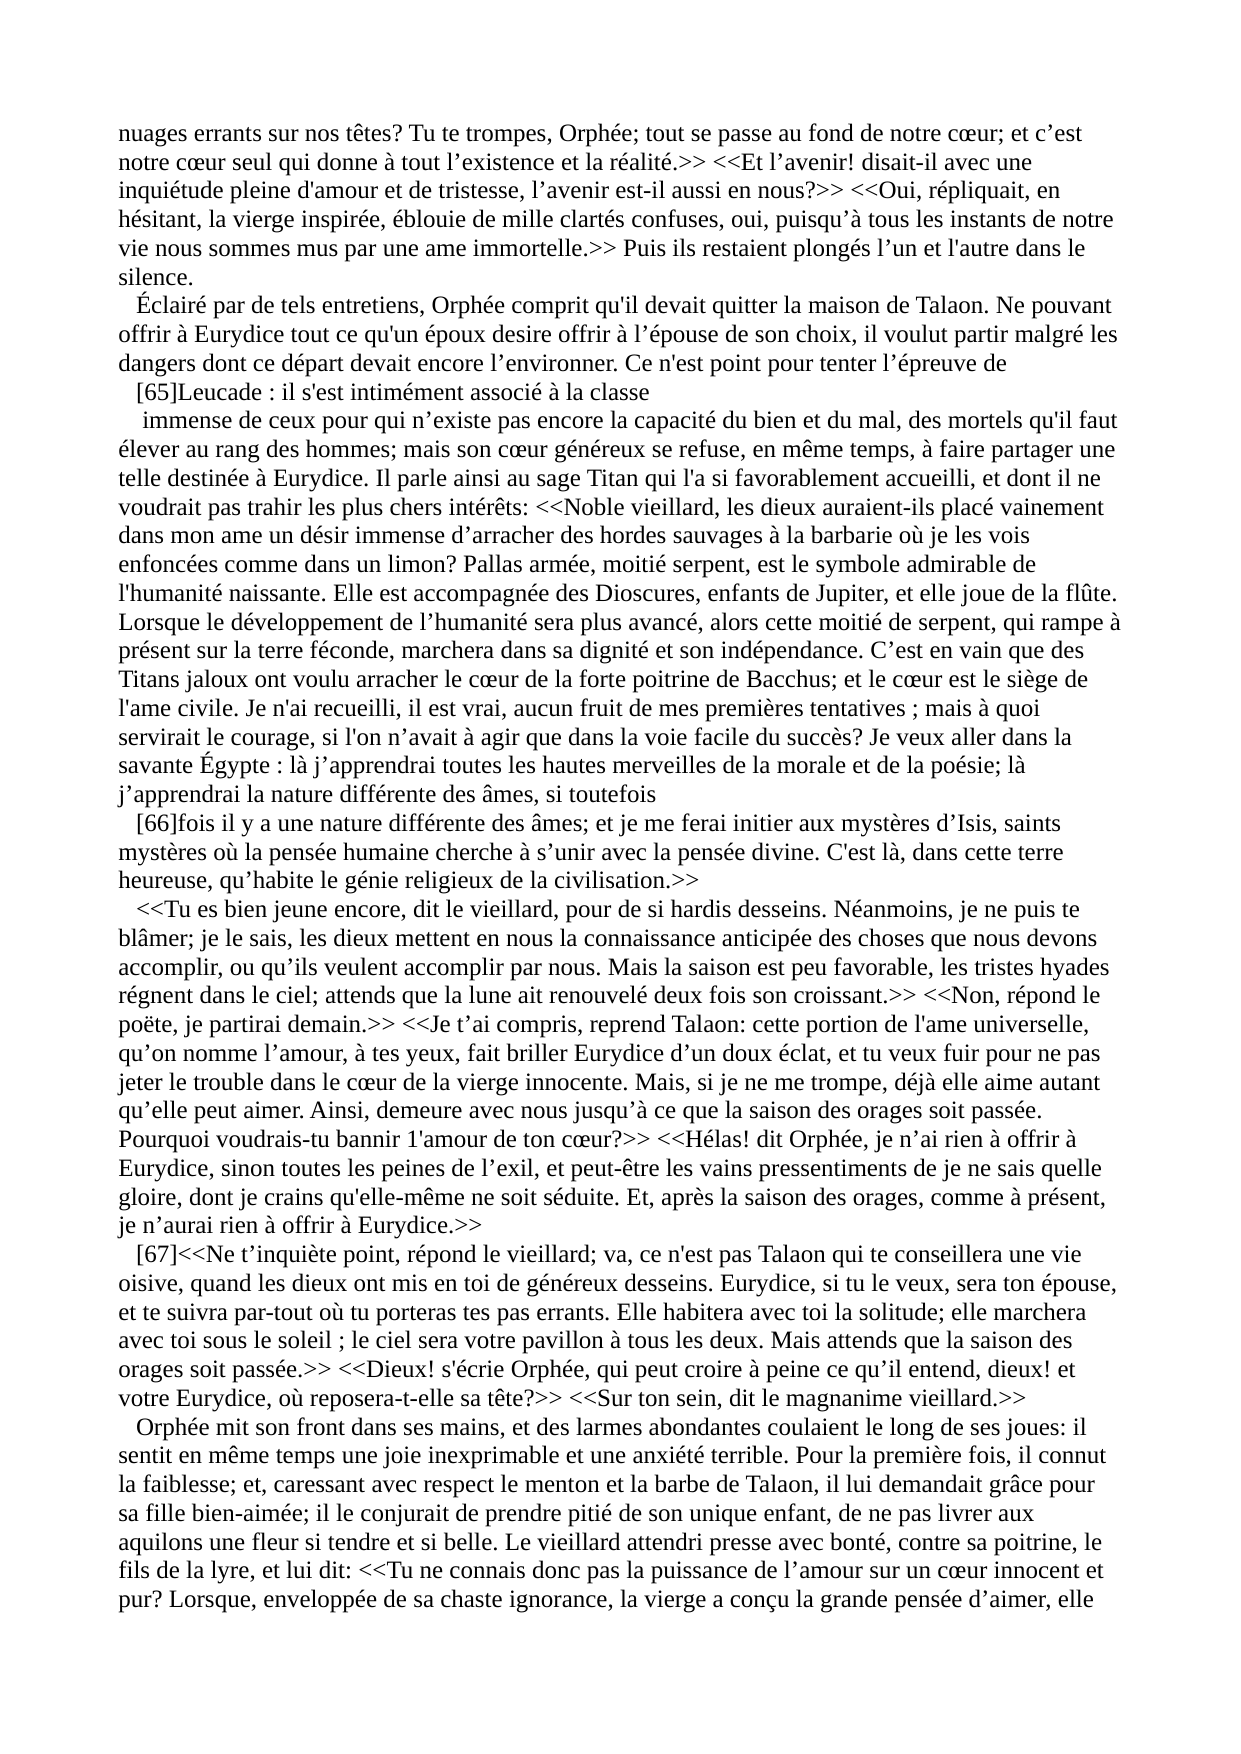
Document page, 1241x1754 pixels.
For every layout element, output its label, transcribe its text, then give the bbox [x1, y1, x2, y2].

text [66]fois il y a une nature différente des âmes; et je me ferai initier aux mystères d’Isis, saints mystères où la pensée humaine cherche à s’unir avec la pensée divine. C'est là, dans cette terre heureuse, qu’habite le génie religieux de la civilisation.>> [118, 808, 1122, 894]
text <<Tu es bien jeune encore, dit le vieillard, pour de si hardis desseins. Néanmoins, je ne puis te blâmer; je le sais, les dieux mettent en nous la connaissance anticipée des choses que nous devons accomplir, ou qu’ils veulent accomplir par nous. Mais la saison est peu favorable, les tristes hyades régnent dans le ciel; attends que la lune ait renouvelé deux fois son croissant.>> <<Non, répond le poëte, je partirai demain.>> <<Je t’ai compris, reprend Talaon: cette portion de l'ame universelle, qu’on nomme l’amour, à tes yeux, fait briller Eurydice d’un doux éclat, et tu veux fuir pour ne pas jeter le trouble dans le cœur de la vierge innocente. Mais, si je ne me trompe, déjà elle aime autant qu’elle peut aimer. Ainsi, demeure avec nous jusqu’à ce que la saison des orages soit passée. Pourquoi voudrais-tu bannir 1'amour de ton cœur?>> <<Hélas! dit Orphée, je n’ai rien à offrir à Eurydice, sinon toutes les peines de l’exil, et peut-être les vains pressentiments de je ne sais quelle gloire, dont je crains qu'elle-même ne soit séduite. Et, après la saison des orages, comme à présent, je n’aurai rien à offrir à Eurydice.>> [118, 894, 1122, 1239]
text [67]<<Ne t’inquiète point, répond le vieillard; va, ce n'est pas Talaon qui te conseillera une vie oisive, quand les dieux ont mis en toi de généreux desseins. Eurydice, si tu le veux, sera ton épouse, et te suivra par-tout où tu porteras tes pas errants. Elle habitera avec toi la solitude; elle marchera avec toi sous le soleil ; le ciel sera votre pavillon à tous les deux. Mais attends que la saison des orages soit passée.>> <<Dieux! s'écrie Orphée, qui peut croire à peine ce qu’il entend, dieux! et votre Eurydice, où reposera-t-elle sa tête?>> <<Sur ton sein, dit le magnanime vieillard.>> [118, 1239, 1122, 1412]
text nuages errants sur nos têtes? Tu te trompes, Orphée; tout se passe au fond de notre cœur; et c’est notre cœur seul qui donne à tout l’existence et la réalité.>> <<Et l’avenir! disait-il avec une inquiétude pleine d'amour et de tristesse, l’avenir est-il aussi en nous?>> <<Oui, répliquait, en hésitant, la vierge inspirée, éblouie de mille clartés confuses, oui, puisqu’à tous les instants de notre vie nous sommes mus par une ame immortelle.>> Puis ils restaient plongés l’un et l'autre dans le silence. [118, 118, 1122, 291]
text [65]Leucade : il s'est intimément associé à la classe [118, 377, 1122, 406]
text Orphée mit son front dans ses mains, et des larmes abondantes coulaient le long de ses joues: il sentit en même temps une joie inexprimable et une anxiété terrible. Pour la première fois, il connut la faiblesse; et, caressant avec respect le menton et la barbe de Talaon, il lui demandait grâce pour sa fille bien-aimée; il le conjurait de prendre pitié de son unique enfant, de ne pas livrer aux aquilons une fleur si tendre et si belle. Le vieillard attendri presse avec bonté, contre sa poitrine, le fils de la lyre, et lui dit: <<Tu ne connais donc pas la puissance de l’amour sur un cœur innocent et pur? Lorsque, enveloppée de sa chaste ignorance, la vierge a conçu la grande pensée d’aimer, elle [118, 1412, 1122, 1613]
text immense de ceux pour qui n’existe pas encore la capacité du bien et du mal, des mortels qu'il faut élever au rang des hommes; mais son cœur généreux se refuse, en même temps, à faire partager une telle destinée à Eurydice. Il parle ainsi au sage Titan qui l'a si favorablement accueilli, et dont il ne voudrait pas trahir les plus chers intérêts: <<Noble vieillard, les dieux auraient-ils placé vainement dans mon ame un désir immense d’arracher des hordes sauvages à la barbarie où je les vois enfoncées comme dans un limon? Pallas armée, moitié serpent, est le symbole admirable de l'humanité naissante. Elle est accompagnée des Dioscures, enfants de Jupiter, et elle joue de la flûte. Lorsque le développement de l’humanité sera plus avancé, alors cette moitié de serpent, qui rampe à présent sur la terre féconde, marchera dans sa dignité et son indépendance. C’est en vain que des Titans jaloux ont voulu arracher le cœur de la forte poitrine de Bacchus; et le cœur est le siège de l'ame civile. Je n'ai recueilli, il est vrai, aucun fruit de mes premières tentatives ; mais à quoi servirait le courage, si l'on n’avait à agir que dans la voie facile du succès? Je veux aller dans la savante Égypte : là j’apprendrai toutes les hautes merveilles de la morale et de la poésie; là j’apprendrai la nature différente des âmes, si toutefois [118, 406, 1122, 808]
text Éclairé par de tels entretiens, Orphée comprit qu'il devait quitter la maison de Talaon. Ne pouvant offrir à Eurydice tout ce qu'un époux desire offrir à l’épouse de son choix, il voulut partir malgré les dangers dont ce départ devait encore l’environner. Ce n'est point pour tenter l’épreuve de [118, 291, 1122, 377]
